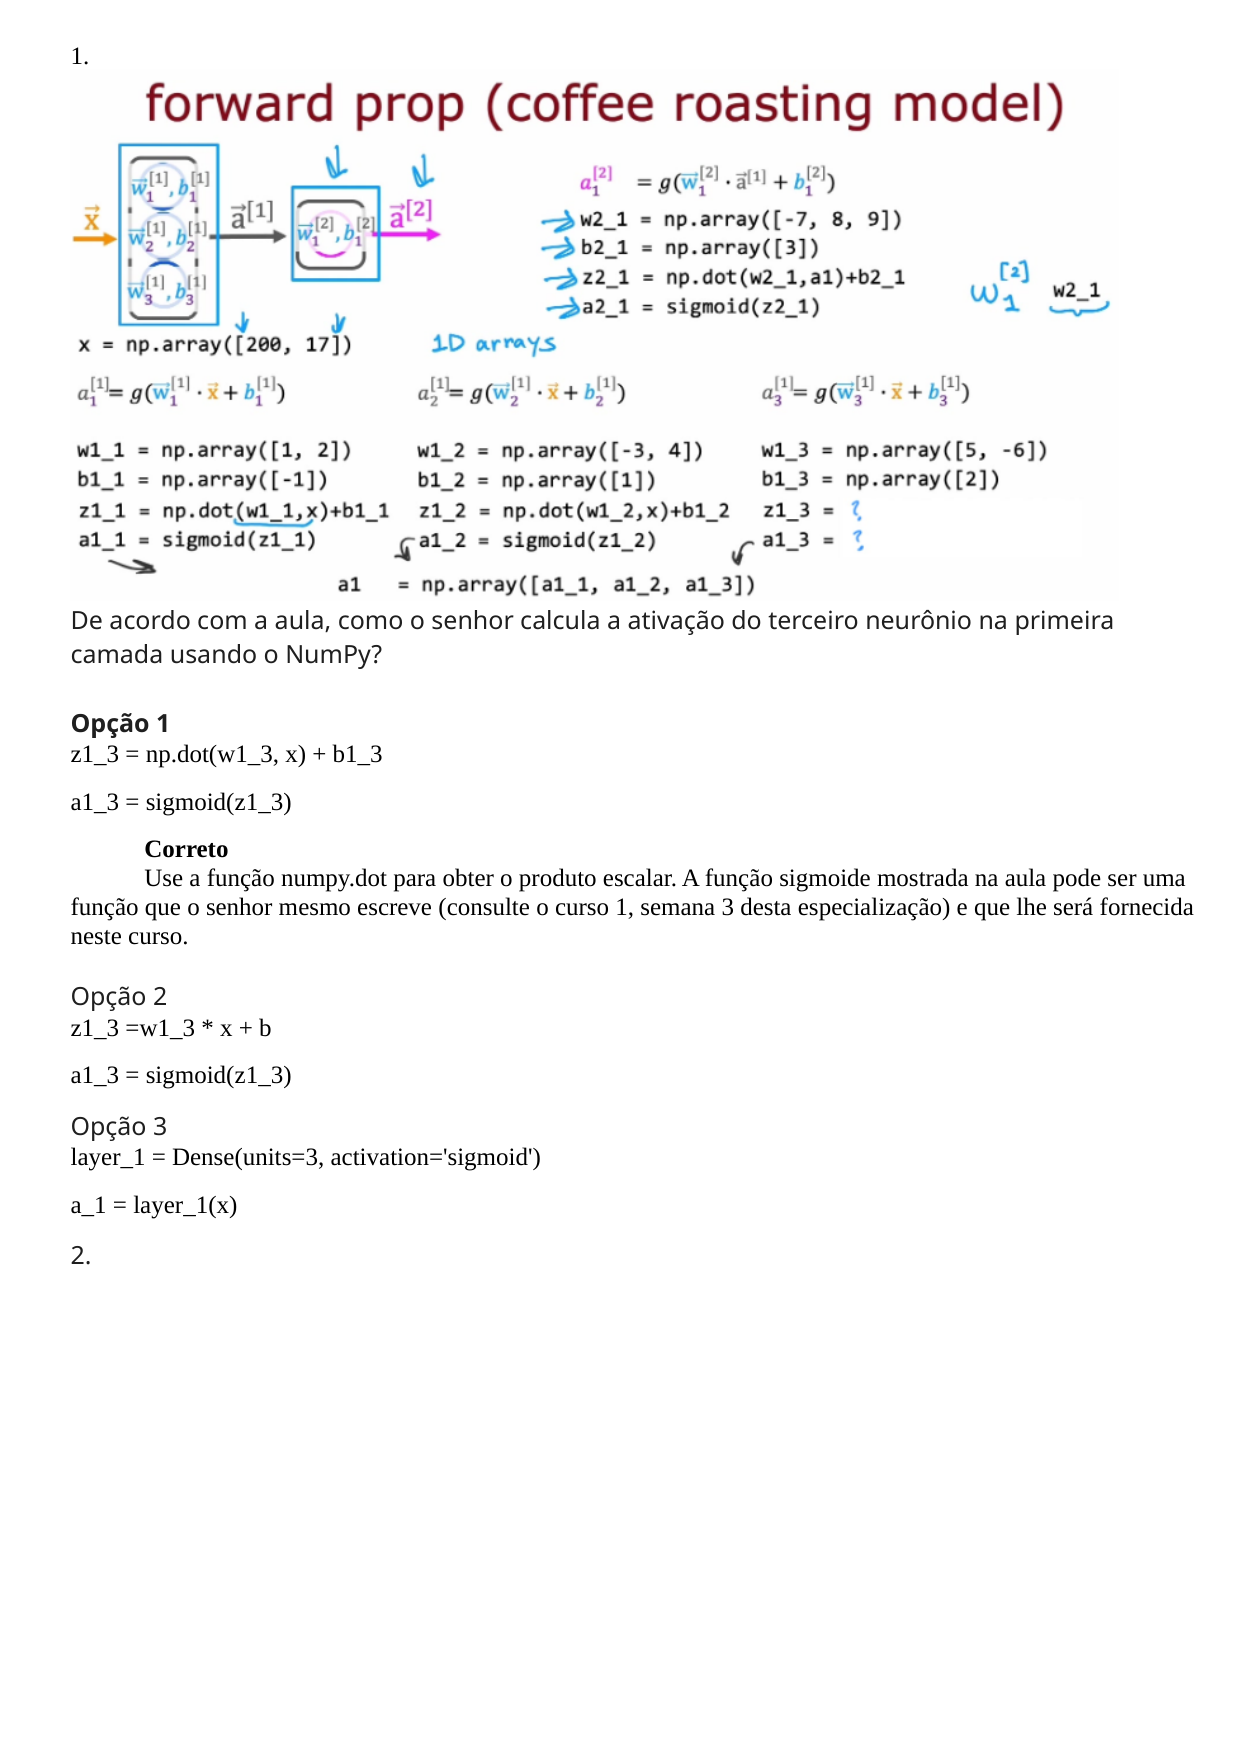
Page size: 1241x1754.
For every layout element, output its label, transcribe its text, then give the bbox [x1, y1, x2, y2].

text z1_3 =w1_3 * x + b [70, 1013, 1199, 1042]
text Opção 2 [70, 979, 1199, 1013]
text Opção 1 [70, 705, 1199, 739]
text 2. [70, 1237, 1199, 1272]
text a_1 = layer_1(x) [70, 1190, 1199, 1219]
text 1. [70, 41, 1199, 70]
text layer_1 = Dense(units=3, activation='sigmoid') [70, 1142, 1199, 1171]
text a1_3 = sigmoid(z1_3) [70, 1061, 1199, 1089]
text De acordo com a aula, como o senhor calcula a ativação do terceiro neurônio na primeira camada usando o NumPy? [70, 603, 1199, 671]
text Correto Use a função numpy.dot para obter o produto escalar. A função sigmoide mostrada na aula pode ser uma função que o senhor mesmo escreve (consulte o curso 1, semana 3 desta especialização) e que lhe será fornecida neste curso. [70, 834, 1199, 949]
text a1_3 = sigmoid(z1_3) [70, 787, 1199, 816]
text Opção 3 [70, 1108, 1199, 1142]
text z1_3 = np.dot(w1_3, x) + b1_3 [70, 739, 1199, 768]
picture [70, 69, 1120, 603]
